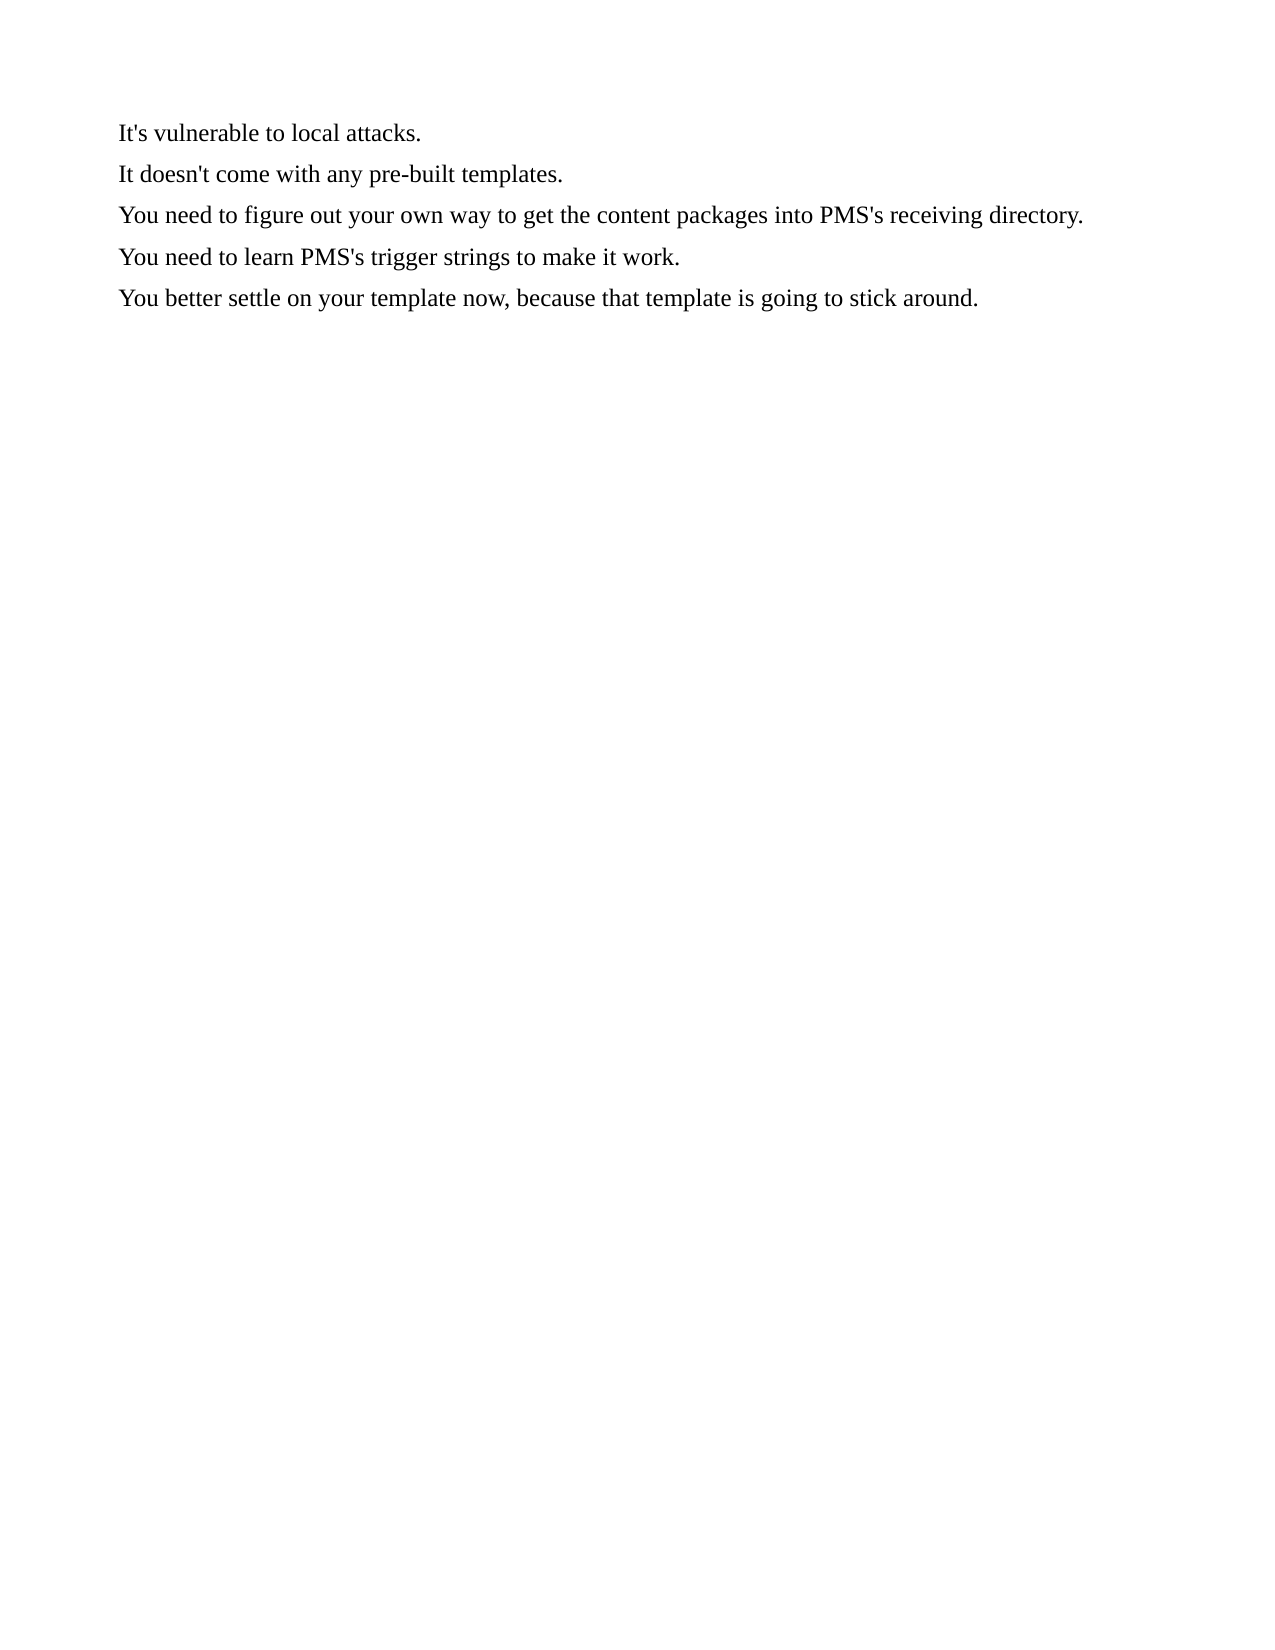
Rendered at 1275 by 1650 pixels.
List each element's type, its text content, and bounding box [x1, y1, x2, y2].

text You better settle on your template now, because that template is going to stick around. [118, 283, 1157, 312]
text It's vulnerable to local attacks. [118, 118, 1157, 147]
text It doesn't come with any pre-built templates. [118, 159, 1157, 188]
text You need to figure out your own way to get the content packages into PMS's receiving directory. [118, 201, 1157, 229]
text You need to learn PMS's trigger strings to make it work. [118, 242, 1157, 271]
